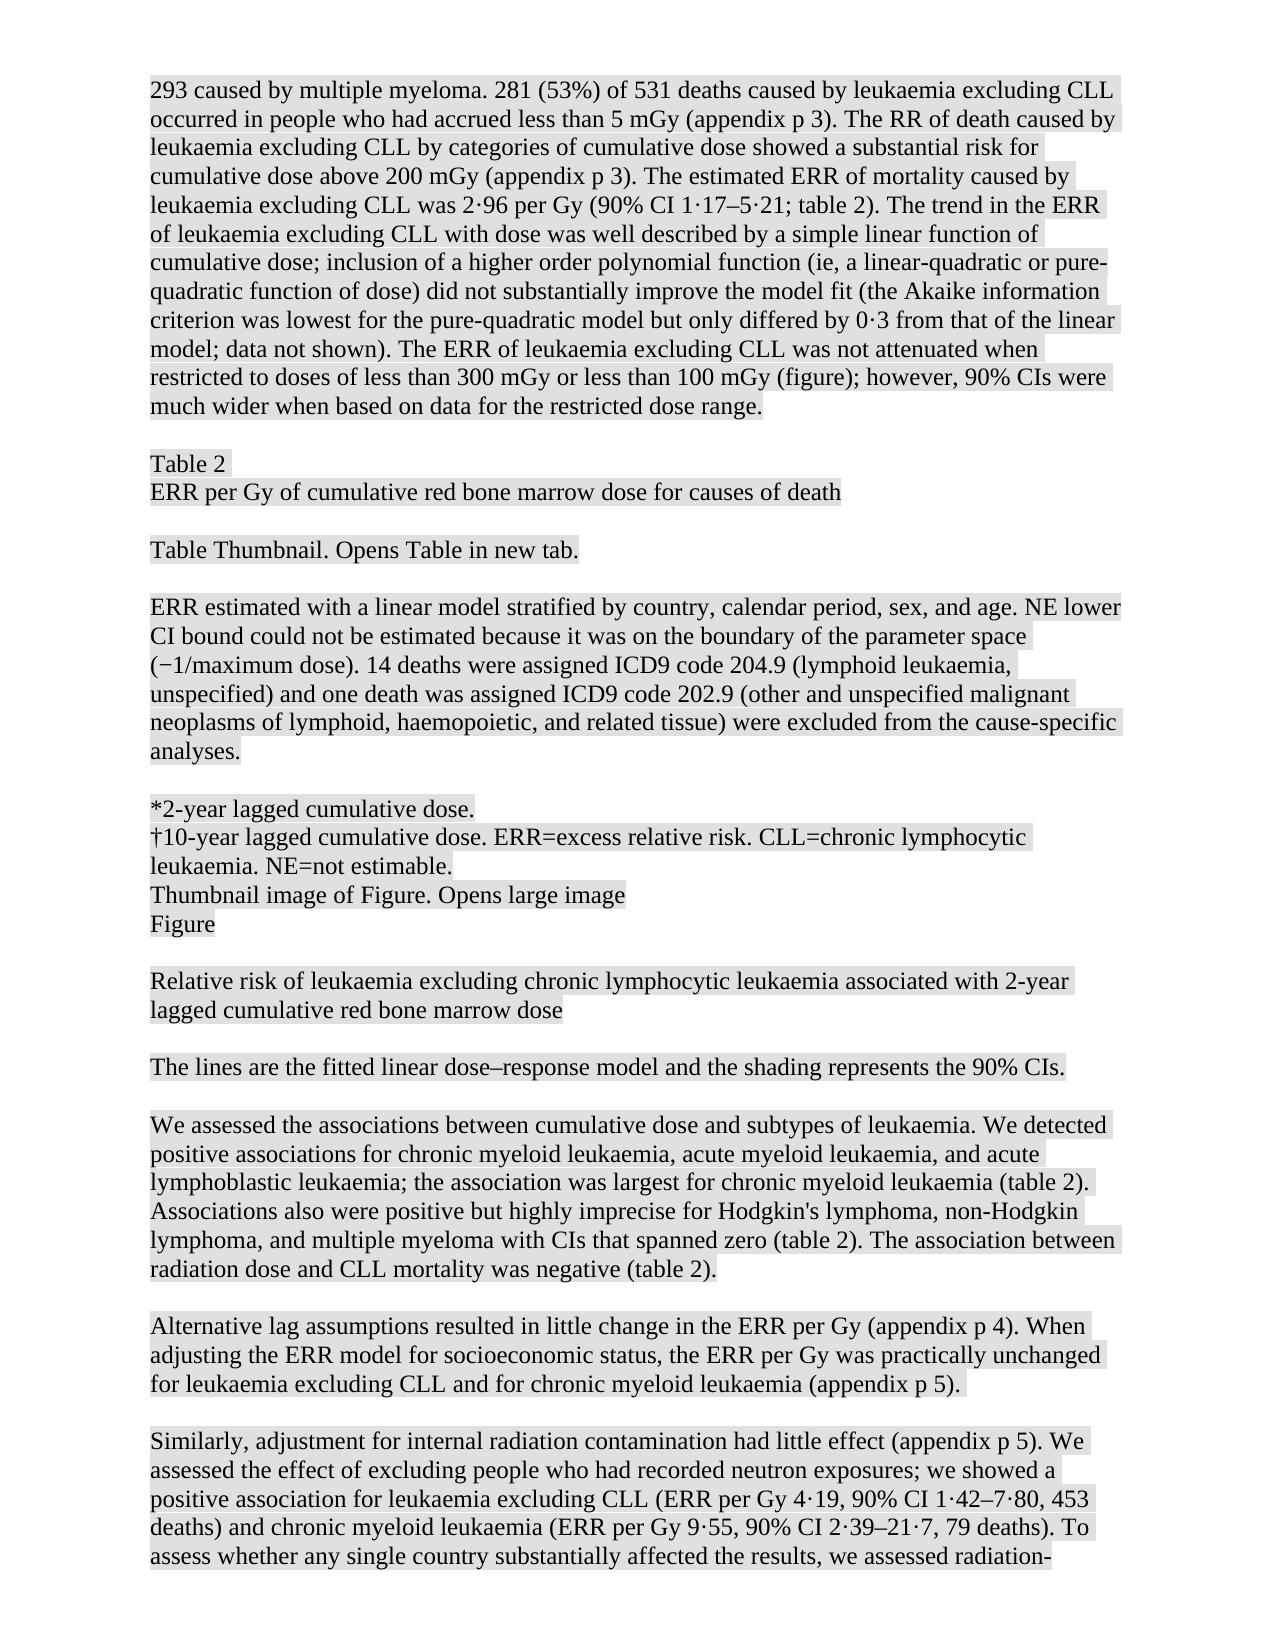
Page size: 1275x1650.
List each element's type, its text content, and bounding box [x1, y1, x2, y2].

text 謝謝軻明提供這篇研究。 Lancet 是英國一本著名醫學期刊。我怕有些人可能看不懂英文或看不習慣英文或是看不懂其中一些專業概念，本想做個簡單摘要，不過想想還是算了，算我怕了。我就把它剪下來，想看的自己看。只能剪文字，表格或圖片無法顯現。 這研究的暴露劑量是很低的，差不多只是所謂 "安全" 標準的十分之一。它的結論是這樣寫的： "血癌和低劑量輻射之間的正相關性，本研究提供了一個強烈證據。本研究再次確認一個有關輻射防護的重要原則，亦即應儘可能減少輻射暴露--特別是在病患方面，輻射之接觸，須確保利應大於弊之原則。" 其實巴勒網這版面上的討論根本都還沒有到這個層級來，我們只是在講一些再淺顯也不過的常識。常識自然是根本無須多說的，我們之所以說它，只是因為怎麼會有人做出違反常識的絕對宣稱。 在台灣，特別是近幾年來，反核成為一種政治正確，一種流行，一種根本不必用到大腦的立場，甚至變成一種思想忠貞檢查。每次看到市面上一些人或一些團體，充滿驕傲地張貼或懸掛一些反核標語，我就覺得很想吐，低級又低能，因為時下流行的反核人士們經常發神經胡說八道，把核能給妖魔化得一文不值。 但是，即便是擁核的一方，也不用擁到同樣胡說八道的地步來。當然，如果硬要那樣瞎掰，我也不知道還能說什麼，只能建議那就買一台x光機回家給全家人玩；因為，依照其所謂 "安全" 標準，每天照x光連續照50年也不會超標。 這事就這樣了，拜託各位 "安全輻射" 人士別再來這裏講一些傻話。你應該要聽懂人家究竟是在說什麼，而不是當成一種什麼立場在捍衛似的。 陳真 ===================== The Lancet Haematology Volume 2, No. 7, e276–e281, July 2015 Ionising radiation and risk of death from leukaemia and lymphoma in radiation-monitored workers (INWORKS): an international cohort study Dr Klervi Leuraud, PhDcorrespondenceemail, David B Richardson, PhD, Prof Elisabeth Cardis, PhD, Robert D Daniels, PhD, Michael Gillies, MSc, Jacqueline A O'Hagan, HNC, Ghassan B Hamra, PhD, Richard Haylock, PhD, Dominique Laurier, PhD, Monika Moissonnier, BSc, Mary K Schubauer-Berigan, PhD, Isabelle Thierry-Chef, PhD, Ausrele Kesminiene, MD Published Online: 21 June 2015 Open AccessArticle has an altmetric score of 653 DOI: http://dx.doi.org/10.1016/S2352-3026(15)00094-0 | Open access funded by Cancer Research UK Klervi Leuraud discusses a study reporting on the risk of developing leukaemia and lymphoma in workers monitored for radiation exposure. There is much uncertainty about the risks of leukaemia and lymphoma after repeated or protracted low-dose radiation exposure typical of occupational, environmental, and diagnostic medical settings. We quantified associations between protracted low-dose radiation exposures and leukaemia, lymphoma, and multiple myeloma mortality among radiation-monitored adults employed in France, the UK, and the USA. Methods We assembled a cohort of 308 297 radiation-monitored workers employed for at least 1 year by the Atomic Energy Commission, AREVA Nuclear Cycle, or the National Electricity Company in France, the Departments of Energy and Defence in the USA, and nuclear industry employers included in the National Registry for Radiation Workers in the UK. The cohort was followed up for a total of 8·22 million person-years. We ascertained deaths caused by leukaemia, lymphoma, and multiple myeloma. We used Poisson regression to quantify associations between estimated red bone marrow absorbed dose and leukaemia and lymphoma mortality. Findings Doses were accrued at very low rates (mean 1·1 mGy per year, SD 2·6). The excess relative risk of leukaemia mortality (excluding chronic lymphocytic leukaemia) was 2·96 per Gy (90% CI 1·17–5·21; lagged 2 years), most notably because of an association between radiation dose and mortality from chronic myeloid leukaemia (excess relative risk per Gy 10·45, 90% CI 4·48–19·65). Interpretation This study provides strong evidence of positive associations between protracted low-dose radiation exposure and leukaemia. Funding Centers for Disease Control and Prevention, Ministry of Health, Labour and Welfare of Japan, Institut de Radioprotection et de Sûreté Nucléaire, AREVA, Electricité de France, National Institute for Occupational Safety and Health, US Department of Energy, US Department of Health and Human Services, University of North Carolina, Public Health England. Introduction Although exposure to high-dose ionising radiation is rare outside of radiotherapy, repeated or protracted low-dose exposure has become increasingly common over the past 25 years.1 Occupational and environmental sources of radiation exposure are important; however, the largest contributor to this trend is medical radiation exposure. In 1982, the average yearly dose of ionising radiation from medical exposures was about 0·5 mGy per person in the USA; by 2006, it had increased to 3·0 mGy.2 A similar pattern exists in other high-income countries: use of diagnostic procedures involving radiation in the UK more than doubled over that period3 and more than tripled in Australia.4 Because ionising radiation is a carcinogen,5 its use in medical practice must be balanced against the risks associated with patient exposure.6 The primary basis for estimating cancer risks from ionising radiation exposures are epidemiological studies of Japanese survivors of the atomic bombings of Hiroshima and Nagasaki in August, 1945.7 Within a few years of the bombings there was evidence of an excess of leukaemia, predominantly myeloid subtypes, among the survivors.8, 9, 10, 11, 12 These findings helped to establish that ionising radiation causes leukaemia.13 However, this evidence mostly relates to acute high-dose exposure. The risks associated with protracted or repeated low-dose exposures are more relevant to the public and health practitioners. The International Nuclear WORKers Study (INWORKS) was done to strengthen the scientific basis for protecting people from low-dose protracted or intermittent radiation exposure. It included workers from France,14 the UK,15 and the USA16 who have been monitored for external exposure to radiation with personal dosimeters and followed up for up to 60 years after exposure. Here, we report data for leukaemia, lymphoma, and multiple myeloma mortality among participants of INWORKS. Evidence before this study Ionising radiation causes leukaemia. The primary quantitative basis for radiation protection standards comes from studies of populations exposed to acute, high doses of ionising radiation. Although previous studies of nuclear workers addressed leukaemia radiogenicity, questions remain about the size of the risk from protracted radiation exposure in occupational settings. Added value of this study We report a positive dose–response relationship between cumulative, external, protracted, low-dose exposure to ionising radiation, and subsequent death caused by leukeamia (excluding chronic lymphocytic leukaemia). The risk coefficient per unit dose was consistent with those derived from analyses of other populations exposed to higher radiation doses and dose rates. Implications of all the available evidence The present study provides strong evidence of a positive association between radiation exposure and leukaemia even for low-dose exposure. This finding shows the importance of adherence to the basic principles of radiation protection—to optimise protection to reduce exposures as much as reasonably achievable and—in the case of patient exposure—to justify that the exposure does more good than harm. Methods Study design and participants The INWORKS cohort consists of nuclear workers from three of the major partners included in the previously published 15-country study of cancer among workers in the nuclear industry:17 France,14 the UK,15 and the USA.16 Less than 20% of deaths from leukaemia were contributed by the other 12 countries.18 These cohorts have been updated since the 15-country study. INWORKS includes fewer partners than the earlier 15-country study because of the limited resources and the consequent need for efficiency in project coordination. The study includes workers employed by the French Atomic Energy Commission, AREVA Nuclear Cycle, and Electricité de France, workers employed by the British Atomic Weapons Establishment, British Nuclear Fuels, the UK Atomic Energy Authority, British Energy Generation, the UK Ministry of Defence, and other organisations providing data to the National Registry for Radiation Workers, and workers employed by the US Department of Energy's Hanford Site, Savannah River Site, Oak Ridge National Laboratory, Idaho National Laboratory, and the Portsmouth Naval Shipyard. Workers who were employed in the nuclear industry for less than 1 year were excluded. In France, workers were given the opportunity to refuse participation, which is required by the French Data Protection Authority; however, none did. In the USA, worker information was taken from existing records, with no direct contact with any participants; because there is minimal risk to participants, the National Institute for Occupational Safety and Health institutional review board waived requirements for informed consent. UK workers can refuse to participate in the National Registry for Radiation Workers and associated studies; less than 1% did. Procedures Participants were followed up for a total of 8·22 million person-years to ascertain vital status up to 2004 in France, 2001 in the UK, and 2005 in the USA. Underlying cause of death was abstracted from death certificates and generally coded according to the revision of the International Classification of Diseases (ICD) in effect at the time of death. We assessed leukaemia other than chronic lymphocytic leukaemia (CLL; ICD9 codes 204–208 excluding 204.1 and 204.9), acute myeloid leukaemia (ICD9 codes 205.0, 206.0, 207.0, and 207.2), chronic myeloid leukaemia (ICD9 code 205.1), acute lymphoblastic leukaemia (ICD9 code 204.0), and CLL (ICD9 code 204.1). We assessed lymphoma deaths separately for non-Hodgkin lymphoma (ICD9 codes 200, 202, 273.3), Hodgkin's lymphoma (ICD9 code 201), and multiple myeloma (ICD9 code 203). The appendix (p 2)) shows an exhaustive list of ICD codes. Data for monitoring exposure to ionising radiation were available from dose registry, government, and company records, providing individual yearly estimates of whole-body exposure to external penetrating radiation (primarily γ rays). Red bone marrow absorbed doses expressed in Gy were derived by dividing recorded external penetrating radiation dose estimates by the appropriate organ dose conversion factor.19, 20 In this report, dose indicates absorbed dose to red bone marrow expressed in Gy. Because most external exposures were to high-energy photons, with a radiation weighting factor of 1·0, absorbed dose in Gy could be expressed in terms of equivalent dose in Sieverts. Statistical analysis Participants entered the study either 1 year after the date of first employment or on the date of first dosimetric monitoring, whichever was later. In France, the national death registry recorded information on individual causes of death only since 1968; therefore, French workers entered follow-up on Jan 1, 1968, or later. Participants remained in the study until the earliest of date of death, date lost to follow-up, or end of follow-up. We estimated relative risk (RR) by a model of the form RR=1 + βd, generally used in studies of radiation effects,21 where d is the dose and β is an estimate of the excess relative risk (ERR; RR – 1) per unit dose; we derived likelihood-based CIs. All models were stratified by country, sex, calendar period (<1946, 1946–50…1996–2000, ≥2001), and age (<35, 35–39…70–74, ≥75); these potential confounders were selected a priori from a set of measured covariates. We also fitted linear-quadratic and pure-quadratic functions of dose and selected a model with Akaike information criterion.22 To allow for an induction and latency period between exposure to radiation and death, cumulative doses were lagged by 2 years for analyses of leukaemia mortality and by 10 years for analyses of lymphoma and multiple myeloma. These lag assumptions were chosen a priori. In sensitivity analyses we assessed a 10-year lag for analyses of leukaemia mortality and a 2-year lag for analyses of lymphoma and multiple myeloma, fitted models to restricted ranges of dose, and excluded workers with substantial doses from neutrons (ie, workers with recorded cumulative neutron doses exceeding 10% of the total equivalent dose for external radiation). To provide empirical support for the absence of confounding by socioeconomic status, we report supplementary analyses adjusted for socioeconomic status (based on job title: managers and engineers, administrative staff, skilled workers, unskilled workers, uncertain); and, to address concern about potential confounding by internal contamination, we report analyses adjusted for known or suspected internal radiation exposure. We did the analyses excluding one country at a time to assess the effect of a single country on overall results. Because the objective of most contemporary radiation epidemiological studies is to investigate the potential for an increased cancer risk in relation to radiation exposure, one-sided p values and corresponding 90% CIs are usually presented; we follow that convention here by reporting 90% CIs. All models were fitted with EPICURE software.23 Role of the funding source The funders had no role in study design, data analysis, data interpretation, or writing of the report. AREVA and Électricité de France provided historical occupational data and individual monitoring data for part of the French cohort. KL, DBR, and MM had full access to all the data in the study. KL and DBR had final responsibility for the decision to submit for publication. Results We assembled a cohort of 308 297 radiation-monitored workers. Table 1 shows the characteristics of the study population. Mean follow-up was 27 years (SD 12) and nearly 22% of the workers were deceased at the end of follow-up. Mean cumulative dose was 16 mGy. The median was 2·1 mGy (IQR 0·3–11·7), with a tenth percentile of 0·0 mGy and a 90th percentile of 40·8 mGy (appendix p 1). The mean yearly dose was 1·1 mGy (SD 2·6). Table 1 Characteristics of individuals included in INWORKS Table Thumbnail. Opens Table in new tab. Data are n (%) unless stated otherwise. We recorded 531 deaths caused by leukaemia excluding CLL, 814 caused by lymphoma, and 293 caused by multiple myeloma. 281 (53%) of 531 deaths caused by leukaemia excluding CLL occurred in people who had accrued less than 5 mGy (appendix p 3). The RR of death caused by leukaemia excluding CLL by categories of cumulative dose showed a substantial risk for cumulative dose above 200 mGy (appendix p 3). The estimated ERR of mortality caused by leukaemia excluding CLL was 2·96 per Gy (90% CI 1·17–5·21; table 2). The trend in the ERR of leukaemia excluding CLL with dose was well described by a simple linear function of cumulative dose; inclusion of a higher order polynomial function (ie, a linear-quadratic or pure-quadratic function of dose) did not substantially improve the model fit (the Akaike information criterion was lowest for the pure-quadratic model but only differed by 0·3 from that of the linear model; data not shown). The ERR of leukaemia excluding CLL was not attenuated when restricted to doses of less than 300 mGy or less than 100 mGy (figure); however, 90% CIs were much wider when based on data for the restricted dose range. Table 2 ERR per Gy of cumulative red bone marrow dose for causes of death Table Thumbnail. Opens Table in new tab. ERR estimated with a linear model stratified by country, calendar period, sex, and age. NE lower CI bound could not be estimated because it was on the boundary of the parameter space (−1/maximum dose). 14 deaths were assigned ICD9 code 204.9 (lymphoid leukaemia, unspecified) and one death was assigned ICD9 code 202.9 (other and unspecified malignant neoplasms of lymphoid, haemopoietic, and related tissue) were excluded from the cause-specific analyses. *2-year lagged cumulative dose. †10-year lagged cumulative dose. ERR=excess relative risk. CLL=chronic lymphocytic leukaemia. NE=not estimable. Thumbnail image of Figure. Opens large image Figure Relative risk of leukaemia excluding chronic lymphocytic leukaemia associated with 2-year lagged cumulative red bone marrow dose The lines are the fitted linear dose–response model and the shading represents the 90% CIs. We assessed the associations between cumulative dose and subtypes of leukaemia. We detected positive associations for chronic myeloid leukaemia, acute myeloid leukaemia, and acute lymphoblastic leukaemia; the association was largest for chronic myeloid leukaemia (table 2). Associations also were positive but highly imprecise for Hodgkin's lymphoma, non-Hodgkin lymphoma, and multiple myeloma with CIs that spanned zero (table 2). The association between radiation dose and CLL mortality was negative (table 2). Alternative lag assumptions resulted in little change in the ERR per Gy (appendix p 4). When adjusting the ERR model for socioeconomic status, the ERR per Gy was practically unchanged for leukaemia excluding CLL and for chronic myeloid leukaemia (appendix p 5). Similarly, adjustment for internal radiation contamination had little effect (appendix p 5). We assessed the effect of excluding people who had recorded neutron exposures; we showed a positive association for leukaemia excluding CLL (ERR per Gy 4·19, 90% CI 1·42–7·80, 453 deaths) and chronic myeloid leukaemia (ERR per Gy 9·55, 90% CI 2·39–21·7, 79 deaths). To assess whether any single country substantially affected the results, we assessed radiation-mortality associations excluding one country at a time (appendix p 6). The estimated ERR per Gy for leukaemia excluding CLL was 2·95 (90% CI 1·13–5·24) when excluding France, 2·32 (0·03–5·33) when excluding the UK, and 3·68 (1·09–7·29) when excluding the USA (appendix p 6). For multiple myeloma and Hodgkin's lymphoma, the associations could not be estimated when excluding the USA, but the multiple myeloma was positive when excluding the UK (ERR per Gy 3·32 [90% CI 0·27–7·64]). Discussion We showed a positive association between cumulative dose of ionising radiation and death caused by leukaemia (excluding CLL) among adults who were typically exposed to low doses. The association was greatest for chronic myeloid leukaemia, with positive but imprecise dose–response for deaths caused by acute myeloid leukaemia, acute lymphoblastic leukaemia, Hodgkin's lymphoma, non-Hodgkin lymphoma, and multiple myeloma. The estimated association between cumulative radiation dose with a 2-year exposure lag assumption and death caused by leukaemia excluding CLL was similar in size and precision to the linear dose–response estimate for male atomic bomb survivors exposed between the ages of 20 and 60 years (ERR at 1 Sv 2·63, 90% CI 1·50–4·27).14 Although based on a substantially lower dose distribution than in analyses of atomic bomb survivors, typically with very low doses accrued over a long period, the similar size of the associations supports contemporary estimates of risk of leukaemia after adult exposure to radiation. This is notable because our estimates were not extrapolated from data for acute exposures. In previous analyses of cancer among workers in 15 countries,18 the association between mortality for leukaemia excluding CLL and cumulative radiation dose with a 2-year exposure lag assumption (ERR per Sv 1·93, 90% CI <0–7·14) was smaller and much less precise than the estimate we obtained in our pooled analysis of three countries. The gain in precision is a result of the larger number of deaths from leukaemia excluding CLL in INWORKS (n=531) compared to the earlier study (n=196), because of longer follow-up (mean follow-up in INWORKS was 27 years vs 13 years in the 15-country study17) and the enlargement of the French, UK, and US cohorts compared with previous analyses.14, 15, 16 Moreover, the 15-country study excluded people with potential exposures from neutron and internal contamination. In our study, we included 127 deaths caused by leukaemia excluding CLL for workers with potential exposure to neutron and internal contamination. Similarly, the risk estimate for non-Hodgkin lymphoma in the INWORKS study was more precise than the estimate reported in the 15-country study,24 again because the present study included more deaths (248 in the 15-country study, 710 in the present study). The CIs do not overlap for estimated associations between radiation dose and death caused by acute and chronic myeloid leukaemia; a formal test of heterogeneity in associations by leukaemia subtype would require a joint modelling approach and was not used here. We did not find any effect of a single country on the estimated association for leukaemia excluding CLL. For multiple myeloma, the association was significantly positive when only the UK data were excluded, suggesting a possible heterogeneity in the risk pattern between the three cohorts. Schubauer-Berigan and colleagues16 reported a significant increased risk of multiple myeloma mortality associated with dose in their analysis of the USA cohort (ERR per 10 mSv 3·9, 90% CI 0·6–9·6), whereas no significant dose-related excess was detected in the third analysis of the UK National Registry for Radiation Workers (although a significant excess risk was recorded in an analysis of incidence).15 Multiple myeloma has a potentially long period of development of up to 20 years. The older age at the end of follow-up in the USA cohort might explain the heterogeneity. We tried to reduce uncertainties in dose estimates that could bias dose–response analyses.20 Nevertheless, occupational radiation dose estimates are prone to measurement error; consequently, exposure misclassification is an unavoidable study limitation. Outcome misclassification is also a potential concern in studies that rely on death certificates for classification of leukaemia and lymphoma by subtype. This concern is well known for CLL, for which incidence studies seem more appropriate.25, 26, 27, 28 Poor sensitivity and imperfect specificity of death certificates might reduce statistical precision and induce bias in analyses of subtypes. However, death certificate information remains a valuable resource for this type of cohort investigation. There are few potential confounders of the associations under study. For example, smoking causes myeloid leukaemia;29, 30 however, the size of this association is relatively small31 and therefore would require large differences in smoking across levels of cumulative dose to cause substantial confounding of the radiation–leukaemia association. Moreover, adjusting risk analyses by socioeconomic status would reduce substantial confounding by smoking.32 Adjustment for socioeconomic status resulted in little change in the risk estimate for leukaemia excluding CLL. Exposure of nuclear workers to other causes of leukaemia such as benzene29, 30 cannot be excluded as a potential source of bias, even though benzene was not widely used in the nuclear industry. In a previous analysis of US nuclear workers, Schubauer-Berigan and coworkers33 reported weak evidence of confounding by benzene exposure when analysing leukaemia risk associated with external radiation exposure. Benzene exposure could not be assessed for the INWORKS study. Internal exposures to radionuclides—notably uranium and plutonium—occurred at the study sites, and we did not evaluate doses from these intakes. However, our sensitivity analyses showed that internal contamination might have little effect on the relation between external radiation exposure and leukaemia risk. These results are consistent with the conclusions of Shilnikova and colleagues,34 who reported no indication of any effect of internal contamination on leukaemia mortality among nuclear workers, whereas the risk of leukaemia was positively associated with external γ-ray exposure. Medical workers are also exposed to low doses of external γ-rays or x-rays. No study has provided estimates of leukaemia risk for medical workers because accurate historical dosimetry data are not available for these populations.35 Liu and colleagues36 estimated mortality in a cohort of 90 268 USA radiological technologists. They reported that the leukaemia risk was doubled for technologists who had worked for more than 30 years compared with those who had worked for less than 10 years, but the cohort did not provide any information about doses received by the workers. In summary, this study provides strong evidence of an association between protracted low dose radiation exposure and leukaemia mortality. At present, radiation protection systems are based on a model derived from acute exposures, and assumes that the risk of leukaemia per unit dose progressively diminishes at lower doses and dose rates.37 Our results provide direct estimates of risk per unit of protracted dose in ranges typical of environmental, diagnostic medical, and occupational exposure. Contributors DBR and AK had the idea for the study. DBR, AK, EC, RDD, MG, JAO'H, GBH, RH, KL, DL, MKS-B, and IT-C designed the study. KL and DL worked on provision of the French data, MKS-B and RDD worked on provision of the US data, MG, JAO'H, and RH worked on provision of the UK data. MM managed, processed, and analysed the data. IT-C analysed and assessed dosimetry data. KL did the statistical analysis. KL and DBR wrote the initial draft of the report, which was revised and approved by all authors. Declaration of interests We declare no competing interests. Acknowledgments This work was partly funded by the Centers for Disease Control and Prevention ( 5R03 0H010056-02 ) and the Ministry of Health, Labour and Welfare of Japan (GA No 2012-02-21-01 ). The construction of the French cohort was realised by the Institut de Radioprotection et de Sûreté Nucléaire, with partial funding from AREVA and Electricité de France. The Institut de Radioprotection et de Sûreté Nucléaire thanks all people from the French Atomic Energy Commission, AREVA, and Electricité de France who cooperated in the elaboration of the French cohort. For the US contribution, funding was provided by the National Institute for Occupational Safety and Health, by the US Department of Energy through an agreement with the US Department of Health and Human Services, and through a grant received by the University of North Carolina from the National Institute for Occupational Safety and Health ( R03 OH-010056 ). The construction of the UK cohort was undertaken by Public Health England who operate the UK's National Registry for Radiation Workers. Public Health England thank all of the organisations and individuals participating in the National Registry for Radiation Workers for their cooperation, and the National Registry for Radiation Workers steering group for their continued support. The findings and conclusions in this report are those of the authors and do not necessarily represent the views of the National Institute for Occupational Safety and Health. Klervi Leuraud discusses a study reporting on the risk of developing leukaemia and lymphoma in workers monitored for radiation exposure. References United Nations Scientific Committee on the Effects of Atomic Radiation. UNSCEAR 2008 Report to the General Assembly. Sources and effects of ionizing radiation. Vol I. Annex A: Medical radiation exposures. United Nations, New York; 2010 Mettler, FA Jr, Thomadsen, BR, Bhargavan, M et al. Medical radiation exposure in the U.S. in 2006: preliminary results. Health Phys. 2008; 95: 502–507 Committee on Medical Aspects of Radiation in the Environment. COMARE's 16th report: review of radiation dose issues from the use of CT in the UK. London, 2014. Brady, Z, Cain, TM, and Johnston, PN. Paediatric CT imaging trends in Australia. J Med Imaging Radiat Oncol. 2011; 55: 132–142 View in Article | CrossRef | PubMed | Scopus (23) IARC. in: A review of human carcinogens. Vol 100D. International Agency for Research on Cancer Press, Lyon; 2012 View in Article Pearce, MS, Salotti, JA, Little, MP et al. Radiation exposure from CT scans in childhood and subsequent risk of leukaemia and brain tumours: a retrospective cohort study. Lancet. 2012; 380: 499–505 View in Article | Summary | Full Text | Full Text PDF | PubMed | Scopus (814) United Nations Scientific Committee on the Effects of Atomic Radiation. UNSCEAR 2010 Report to the General Assembly. Summary of low-dose radiation effects on health. United Nations, New York; 2011 View in Article Folley, JH, Borges, W, and Yamawaki, T. Incidence of leukemia in survivors of the atomic bomb in Hiroshima and Nagasaki, Japan. Am J Med. 1952; 13: 311–321 View in Article | Summary | Full Text PDF | PubMed Preston, DL, Shimizu, Y, Pierce, DA, Suyama, A, and Mabuchi, K. Studies of mortality of atomic bomb survivors. Report 13: Solid cancer and noncancer disease mortality: 1950–1997. Radiat Res. 2003; 160: 381–407 View in Article | CrossRef | PubMed | Scopus (180) Richardson, D, Sugiyama, H, Nishi, N et al. Ionizing radiation and leukemia mortality among Japanese atomic bomb survivors, 1950-2000. Radiat Res. 2009; 172: 368–382 View in Article | CrossRef | PubMed | Scopus (49) Hsu, WL, Preston, DL, Soda, M et al. The incidence of leukemia, lymphoma and multiple myeloma among atomic bomb survivors: 1950-2001. Radiat Res. 2013; 179: 361–382 View in Article | CrossRef | PubMed | Scopus (58) Ozasa, K, Shimizu, Y, Suyama, A et al. Studies of the mortality of atomic bomb survivors, report 14, 1950–2003: an overview of cancer and noncancer diseases. Radiat Res. 2012; 177: 229–243 View in Article | CrossRef | PubMed | Scopus (43) IARC. in: Ionizing radiation, part 1: x- and gamma-radiation, and neutrons. Vol 75. International Agency for Research on Cancer Press, Lyon; 2000 View in Article Metz-Flamant, C, Laurent, O, Samson, E et al. Mortality associated with chronic external radiation exposure in the French combined cohort of nuclear workers. Occup Environ Med. 2013; 70: 630–638 View in Article | CrossRef | PubMed | Scopus (17) Muirhead, CR, O'Hagan, JA, Haylock, RGE et al. Mortality and cancer incidence following occupational radiation exposure: third analysis of the National Registry for Radiation Workers. Br J Cancer. 2009; 100: 206–212 View in Article | CrossRef | PubMed | Scopus (179) Schubauer-Berigan, MK, Daniels, RD, Bertke, SJ, Tseng, C-Y, and Richardson, DB. Cancer mortality through 2005 among a pooled cohort of U.S. nuclear workers exposed to external ionizing radiation. Radiat Res. 2015; (published online May 26. DOI:10.1667.RR13988.1) View in Article Vrijheid, M, Cardis, E, Blettner, M et al. The 15-country collaborative study of cancer risk among radiation workers in the nuclear industry: design, epidemiological methods and descriptive results. Radiat Res. 2007; 167: 361–379 View in Article | CrossRef | PubMed | Scopus (67) Cardis, E, Vrijheid, M, Blettner, M et al. Risk of cancer after low doses of ionising radiation - retrospective cohort study in 15 countries. BMJ. 2005; 331: 77–80 View in Article | CrossRef | PubMed | Scopus (307) International Commission on Radiological Protection. Conversion coefficients for radiological protection quantities for external radiation exposures. ICRP Publication 116. Ann ICRP. 2010; 40: 1–257 View in Article Thierry-Chef, I, Richardson, DB, Daniels, RD et al. Dose estimation for a study of nuclear workers in France, the United Kingdom and the United States of America: methods for the International Nuclear Workers Study (INWORKS). Radiat Res. 2015; DOI: http://dx.doi.org/10.1667/RR14006.1 (published online May 26.) View in Article | CrossRef | PubMed | Scopus (4) National Research Council Committee to Assess Health Risks from Exposure to Low Levels of Ionizing Radiation. Health risks from exposure to low levels of ionizing radiation. BEIR VII Phase 2. National Academies Press, Washington, DC; 2007 View in Article Burnham, KP and Anderson, DR. Multimodel inference: understanding AIC and BIC in model selection. Sociol Methods Res. 2004; 33: 261–304 View in Article | CrossRef | Scopus (2040) Preston, DL, Lubin, JH, Pierce, DA, and McConney, ME. Epicure user's guide. Hirosoft International, Seattle; 1993 View in Article Cardis, E, Vrijheid, M, Blettner, M et al. The 15-country collaborative study of cancer risk among radiation workers in the nuclear industry: estimates of radiation-related cancer risks. Radiat Res. 2007; 167: 396–416 View in Article | CrossRef | PubMed | Scopus (347) Richardson, DB, Wing, S, Schroeder, J, Schmitz-Feuerhake, I, and Hoffmann, W. Ionizing radiation and chronic lymphocytic leukemia. Environ Health Perspect. 2005; 113: 1–5 View in Article | CrossRef | PubMed | Scopus (44) Linet, MS, Schubauer-Berigan, MK, Weisenburger, DD et al. Chronic lymphocytic leukaemia: An overview of aetiology in light of recent developments in classification and pathogenesis. Br J Haematol. 2007; 139: 672–686 View in Article | CrossRef | PubMed | Scopus (43) Silver, SR, Hiratzka, SL, Schubauer-Berigan, MK, and Daniels, RD. Chronic lymphocytic leukemia radiogenicity: a systematic review. Cancer Causes Control. 2007; 18: 1077–1093 View in Article | CrossRef | PubMed | Scopus (10) Vrijheid, M, Cardis, E, Ashmore, P et al. Ionizing radiation and risk of chronic lymphocytic leukemia in the 15-country study of nuclear industry workers. Radiat Res. 2008; 170: 661–665 View in Article | CrossRef | PubMed | Scopus (23) Cogliano, VJ, Baan, R, Straif, K et al. Preventable exposures associated with human cancers. J Natl Cancer Inst. 2011; 103: 1827–1839 View in Article | CrossRef | PubMed | Scopus (107) Eastmond, DA, Keshava, N, and Sonawane, B. Lymphohematopoietic cancers induced by chemicals and other agents and their implications for risk evaluation: an overview. Mutat Res Rev Mutat Res. 2014; 761: 40–64 View in Article | CrossRef | Scopus (3) Vineis, P, Alavanja, M, Buffler, P et al. Tobacco and cancer: recent epidemiological evidence. J Natl Cancer Inst. 2004; 96: 99–106 View in Article | CrossRef | PubMed Richardson, DB, Laurier, D, Schubauer-Berigan, MK, Tchetgen, ET, and Cole, SR. Assessment and indirect adjustment for confounding by smoking in cohort studies using relative hazards models. Am J Epidemiol. 2014; 180: 933–940 View in Article | CrossRef | PubMed | Scopus (4) Schubauer-Berigan, MK, Daniels, RD, Fleming, DA et al. Risk of chronic myeloid and acute leukemia mortality after exposure to ionizing radiation among workers at four U.S. nuclear weapons facilities and a nuclear Naval Shipyard. Radiat Res. 2007; 167: 222–232 View in Article | CrossRef | PubMed | Scopus (30) Shilnikova, NS, Preston, DL, Ron, E et al. Cancer mortality risk among workers at the Mayak nuclear complex. Radiat Res. 2003; 159: 787–798 View in Article | CrossRef | PubMed | Scopus (93) Linet, MS, Kim, KP, Miller, DL, Kleinerman, RA, Simon, SL, and De Gonzalez, AB. Historical review of occupational exposures and cancer risks in medical radiation workers. Radiat Res. 2010; 174: 793–808 View in Article | CrossRef | PubMed | Scopus (48) Liu, JJ, Freedman, DM, Little, MP et al. Work history and mortality risks in 90 268 US radiological technologists. Occup Environ Med. 2014; 71: 819–835 View in Article | CrossRef | PubMed | Scopus (4) International Commission on Radiological Protection. The 2007 Recommendations of the International Commission on Radiological Protection. ICRP publication 103. Ann ICRP. 2007; 37: 1–332 View in Article [150, 75, 1125, 1570]
